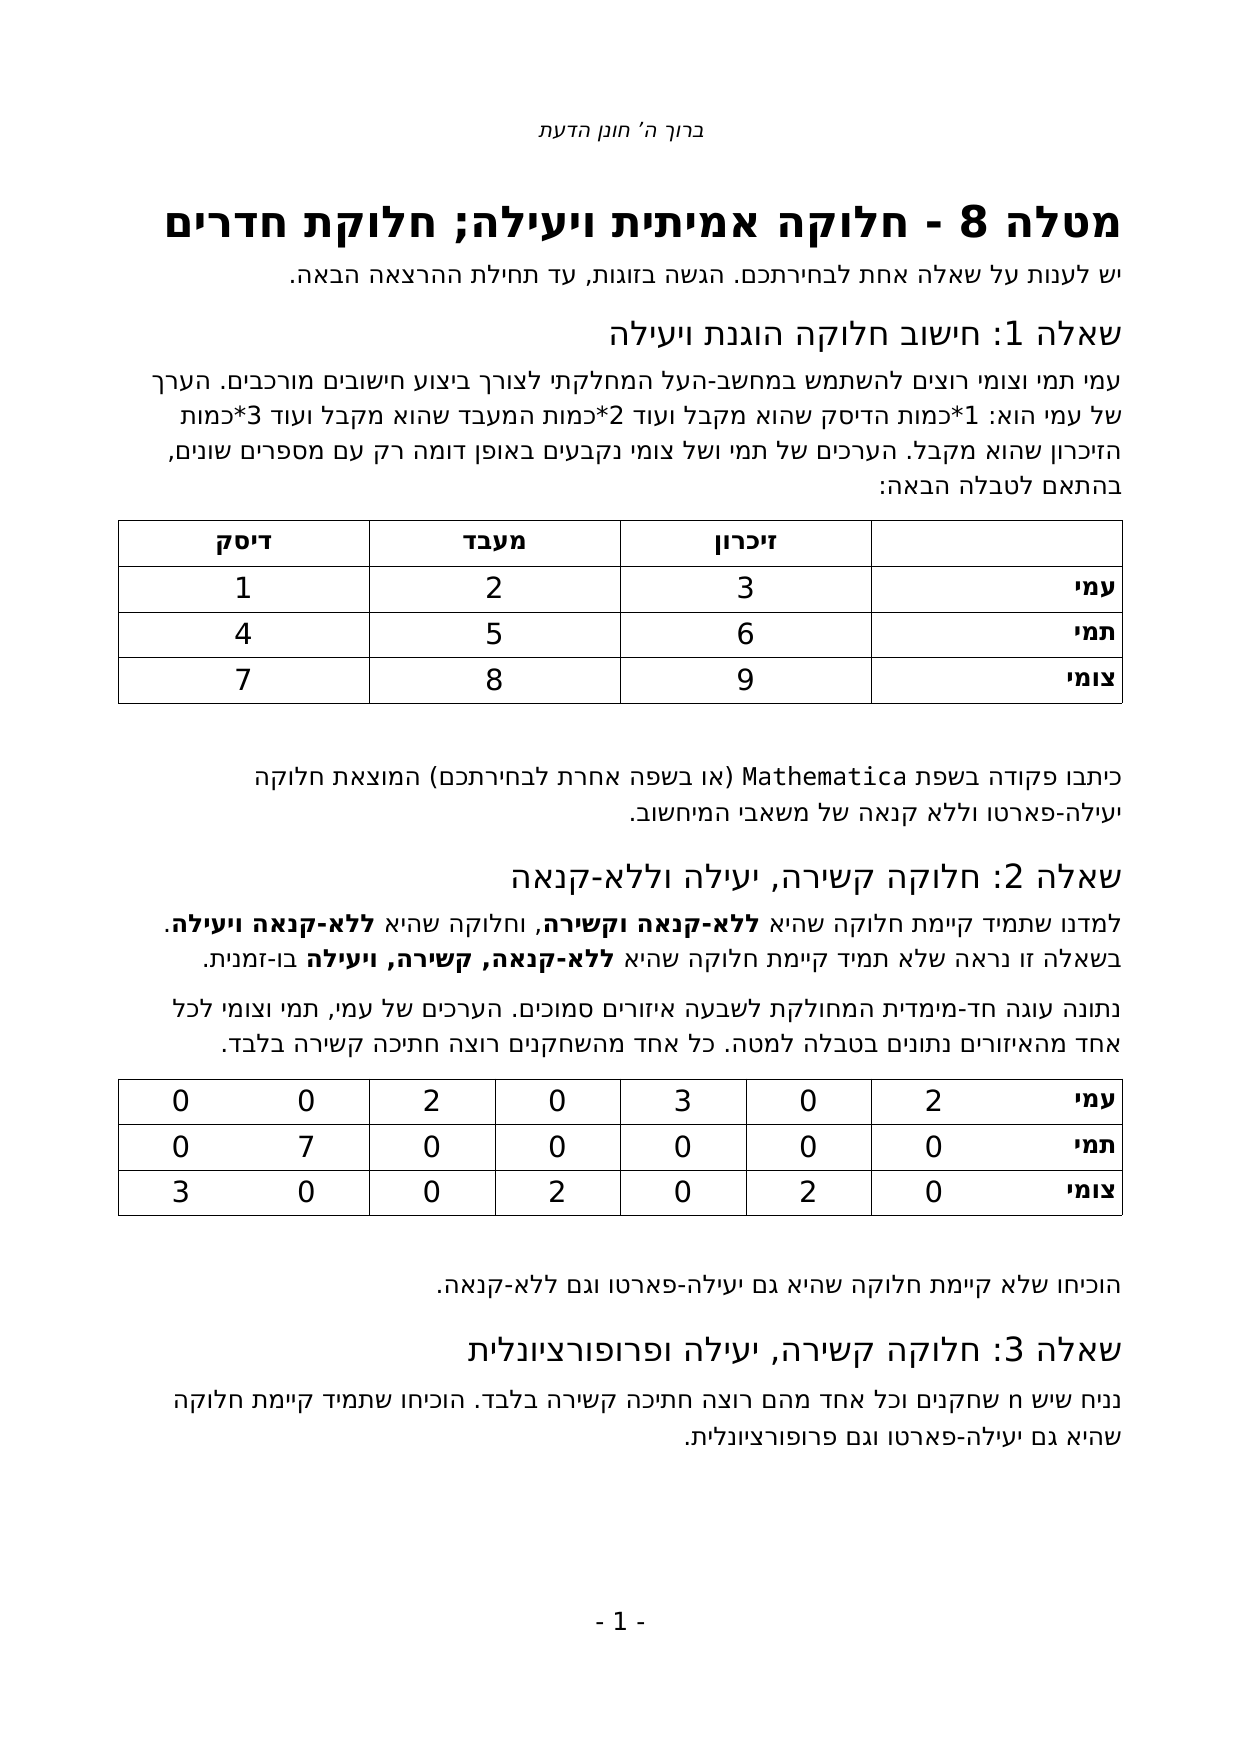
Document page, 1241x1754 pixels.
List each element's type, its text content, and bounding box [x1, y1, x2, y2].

text נתונה עוגה חד-מימדית המחולקת לשבעה איזורים סמוכים. הערכים של עמי, תמי וצומי לכל אחד מהאיזורים נתונים בטבלה למטה. כל אחד מהשחקנים רוצה חתיכה קשירה בלבד. [118, 994, 1122, 1058]
table_cell 7 [244, 1125, 369, 1169]
table_header מעבד [370, 521, 620, 566]
table_cell 8 [370, 658, 620, 703]
table_cell 0 [244, 1171, 369, 1215]
table_cell 0 [872, 1125, 997, 1169]
table_header זיכרון [621, 521, 871, 566]
text כיתבו פקודה בשפת Mathematica (או בשפה אחרת לבחירתכם) המוצאת חלוקה יעילה-פארטו וללא קנאה של משאבי המיחשוב. [118, 758, 1122, 827]
table_cell 7 [119, 658, 369, 703]
table_cell 2 [747, 1171, 871, 1215]
table_header 2 [872, 1080, 997, 1124]
text נניח שיש n שחקנים וכל אחד מהם רוצה חתיכה קשירה בלבד. הוכיחו שתמיד קיימת חלוקה שהיא גם יעילה-פארטו וגם פרופורציונלית. [118, 1382, 1122, 1451]
subtitle שאלה 3: חלוקה קשירה, יעילה ופרופורציונלית [118, 1331, 1122, 1369]
subtitle שאלה 1: חישוב חלוקה הוגנת ויעילה [118, 314, 1122, 353]
subtitle שאלה 2: חלוקה קשירה, יעילה וללא-קנאה [118, 858, 1122, 897]
table_cell 0 [370, 1171, 495, 1215]
table_cell 0 [370, 1125, 495, 1169]
table_cell 2 [496, 1171, 620, 1215]
table_cell 6 [621, 613, 871, 657]
table_header 0 [119, 1080, 244, 1124]
table_cell 3 [119, 1171, 244, 1215]
table_header [872, 521, 1122, 566]
table_header 0 [244, 1080, 369, 1124]
table_cell 4 [119, 613, 369, 657]
text עמי תמי וצומי רוצים להשתמש במחשב-העל המחלקתי לצורך ביצוע חישובים מורכבים. הערך של עמי הוא: 1*כמות הדיסק שהוא מקבל ועוד 2*כמות המעבד שהוא מקבל ועוד 3*כמות הזיכרון שהוא מקבל. הערכים של תמי ושל צומי נקבעים באופן דומה רק עם מספרים שונים, בהתאם לטבלה הבאה: [118, 366, 1122, 500]
table_cell עמי [872, 567, 1122, 612]
table_cell 1 [119, 567, 369, 612]
table_header דיסק [119, 521, 369, 566]
table_cell 9 [621, 658, 871, 703]
table_cell 0 [496, 1125, 620, 1169]
table_cell 3 [621, 567, 871, 612]
table_header 0 [496, 1080, 620, 1124]
table_header עמי [997, 1080, 1122, 1124]
table_cell צומי [997, 1171, 1122, 1215]
table_cell תמי [872, 613, 1122, 657]
table_cell 0 [621, 1125, 746, 1169]
table_cell 0 [119, 1125, 244, 1169]
table_header 0 [747, 1080, 871, 1124]
table_cell 0 [872, 1171, 997, 1215]
table_cell 5 [370, 613, 620, 657]
table_header 3 [621, 1080, 746, 1124]
table_cell 0 [747, 1125, 871, 1169]
text יש לענות על שאלה אחת לבחירתכם. הגשה בזוגות, עד תחילת ההרצאה הבאה. [118, 260, 1122, 289]
table_cell צומי [872, 658, 1122, 703]
table_cell תמי [997, 1125, 1122, 1169]
table_cell 0 [621, 1171, 746, 1215]
table_cell 2 [370, 567, 620, 612]
text למדנו שתמיד קיימת חלוקה שהיא ללא-קנאה וקשירה, וחלוקה שהיא ללא-קנאה ויעילה. בשאלה זו נראה שלא תמיד קיימת חלוקה שהיא ללא-קנאה, קשירה, ויעילה בו-זמנית. [118, 909, 1122, 973]
subtitle מטלה 8 - חלוקה אמיתית ויעילה; חלוקת חדרים [118, 197, 1122, 248]
text הוכיחו שלא קיימת חלוקה שהיא גם יעילה-פארטו וגם ללא-קנאה. [118, 1271, 1122, 1300]
table_header 2 [370, 1080, 495, 1124]
